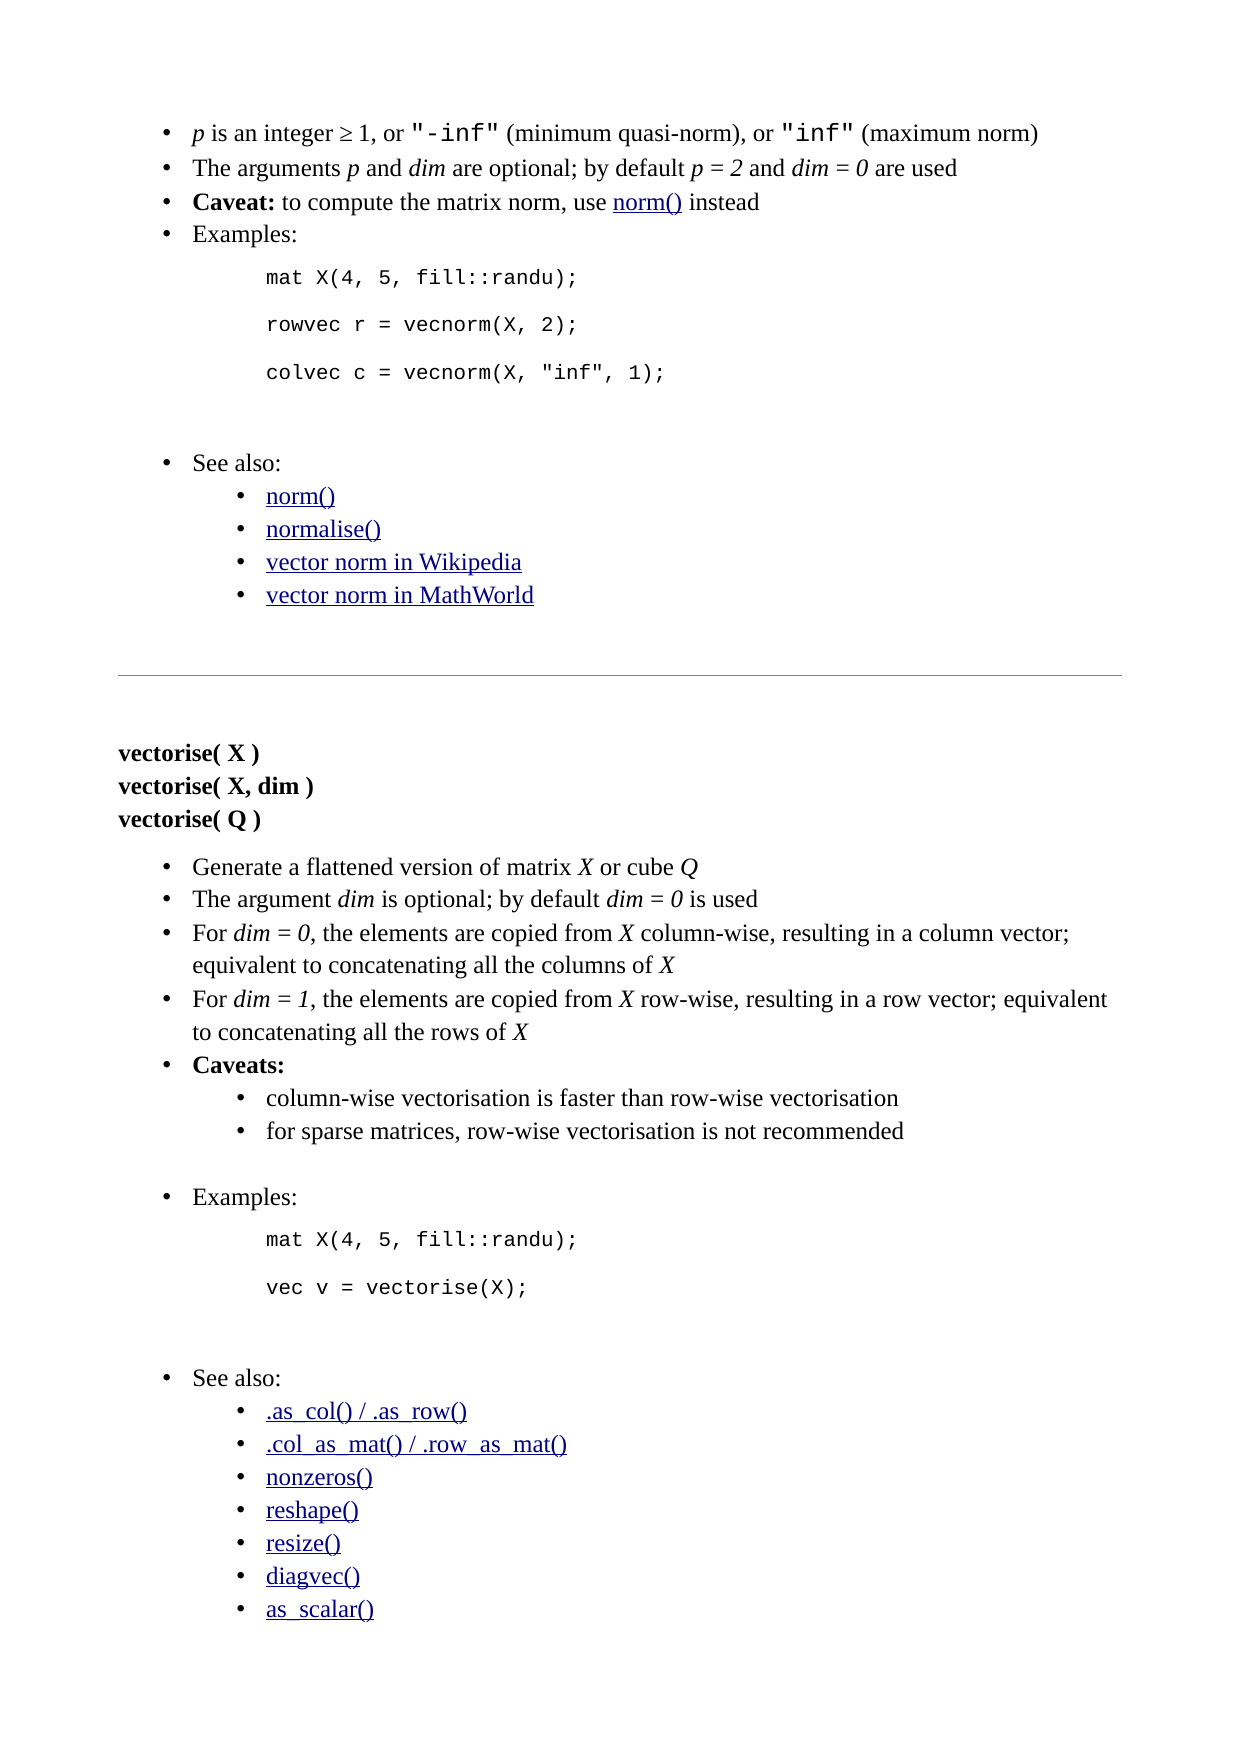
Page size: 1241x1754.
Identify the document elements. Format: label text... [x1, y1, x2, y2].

list reshape() [236, 1495, 1122, 1524]
list Examples: [162, 219, 1122, 248]
list normalise() [236, 514, 1122, 543]
list norm() [236, 481, 1122, 510]
list mat X(4, 5, fill::randu); [236, 1229, 1122, 1253]
list The argument dim is optional; by default dim = 0 is used [162, 884, 1122, 913]
list mat X(4, 5, fill::randu); [236, 267, 1122, 291]
list Caveat: to compute the matrix norm, use norm() instead [162, 187, 1122, 215]
list vec v = vectorise(X); [236, 1277, 1122, 1300]
list nonzeros() [236, 1462, 1122, 1491]
text vectorise( X ) vectorise( X, dim ) vectorise( Q ) [118, 738, 1122, 833]
list colvec c = vecnorm(X, "inf", 1); [236, 362, 1122, 385]
list .as_col() / .as_row() [236, 1396, 1122, 1424]
list Generate a flattened version of matrix X or cube Q [162, 852, 1122, 880]
list Examples: [162, 1182, 1122, 1211]
list for sparse matrices, row-wise vectorisation is not recommended [236, 1116, 1122, 1144]
list For dim = 1, the elements are copied from X row-wise, resulting in a row vector; equivalent to concatenating all the rows of X [162, 984, 1122, 1045]
list vector norm in MathWorld [236, 580, 1122, 609]
list p is an integer ≥ 1, or "-inf" (minimum quasi-norm), or "inf" (maximum norm) [162, 118, 1122, 149]
list diagvec() [236, 1561, 1122, 1590]
list resize() [236, 1528, 1122, 1557]
list column-wise vectorisation is faster than row-wise vectorisation [236, 1083, 1122, 1111]
list For dim = 0, the elements are copied from X column-wise, resulting in a column vector; equivalent to concatenating all the columns of X [162, 918, 1122, 979]
list vector norm in Wikipedia [236, 547, 1122, 576]
list Caveats: [162, 1050, 1122, 1078]
list The arguments p and dim are optional; by default p = 2 and dim = 0 are used [162, 153, 1122, 182]
list .col_as_mat() / .row_as_mat() [236, 1429, 1122, 1458]
list rowvec r = vecnorm(X, 2); [236, 314, 1122, 338]
list See also: [162, 1363, 1122, 1392]
list See also: [162, 448, 1122, 477]
list as_scalar() [236, 1594, 1122, 1623]
